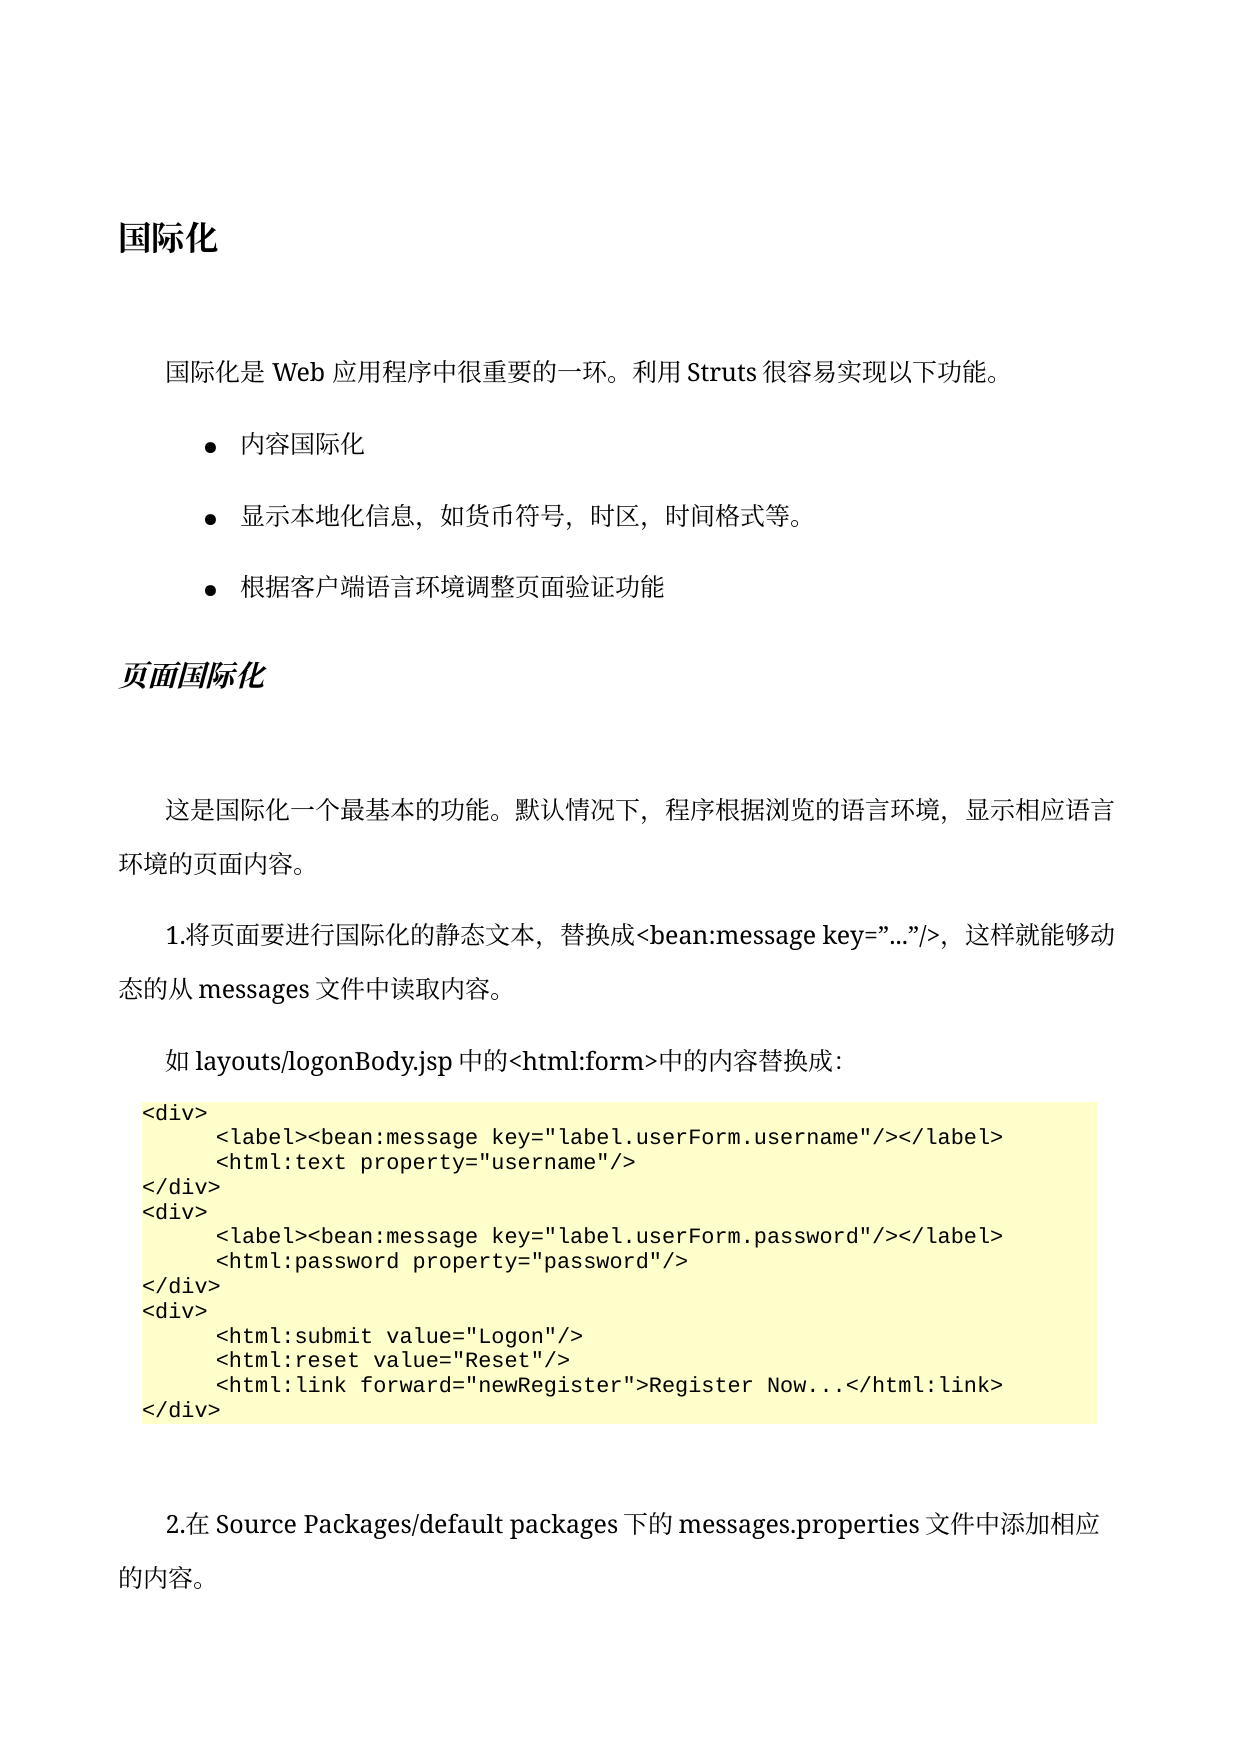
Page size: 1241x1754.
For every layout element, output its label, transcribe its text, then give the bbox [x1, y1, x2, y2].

text </div> [142, 1176, 1098, 1201]
text <html:submit value="Logon"/> [142, 1325, 1098, 1349]
text 这是国际化一个最基本的功能。默认情况下，程序根据浏览的语言环境，显示相应语言环境的页面内容。 [118, 791, 1122, 880]
list 显示本地化信息，如货币符号，时区，时间格式等。 [156, 496, 1122, 532]
subtitle 国际化 [118, 212, 1122, 260]
list 内容国际化 [156, 425, 1122, 461]
text 如layouts/logonBody.jsp中的<html:form>中的内容替换成： [118, 1042, 1122, 1078]
text <label><bean:message key="label.userForm.password"/></label> [142, 1226, 1098, 1250]
text 国际化是 Web 应用程序中很重要的一环。利用Struts很容易实现以下功能。 [118, 353, 1122, 389]
text <html:text property="username"/> [142, 1151, 1098, 1176]
text <label><bean:message key="label.userForm.username"/></label> [142, 1126, 1098, 1151]
text <html:password property="password"/> [142, 1250, 1098, 1275]
text <html:reset value="Reset"/> [142, 1349, 1098, 1374]
text <html:link forward="newRegister">Register Now...</html:link> [142, 1374, 1098, 1399]
text </div> [142, 1399, 1098, 1424]
text </div> [142, 1275, 1098, 1300]
text <div> [142, 1102, 1098, 1126]
list 根据客户端语言环境调整页面验证功能 [156, 568, 1122, 604]
subtitle 页面国际化 [118, 653, 1122, 695]
text 1.将页面要进行国际化的静态文本，替换成<bean:message key=”...”/>，这样就能够动态的从messages文件中读取内容。 [118, 916, 1122, 1006]
text 2.在Source Packages/default packages下的messages.properties文件中添加相应的内容。 [118, 1504, 1122, 1594]
text <div> [142, 1300, 1098, 1325]
text <div> [142, 1201, 1098, 1226]
